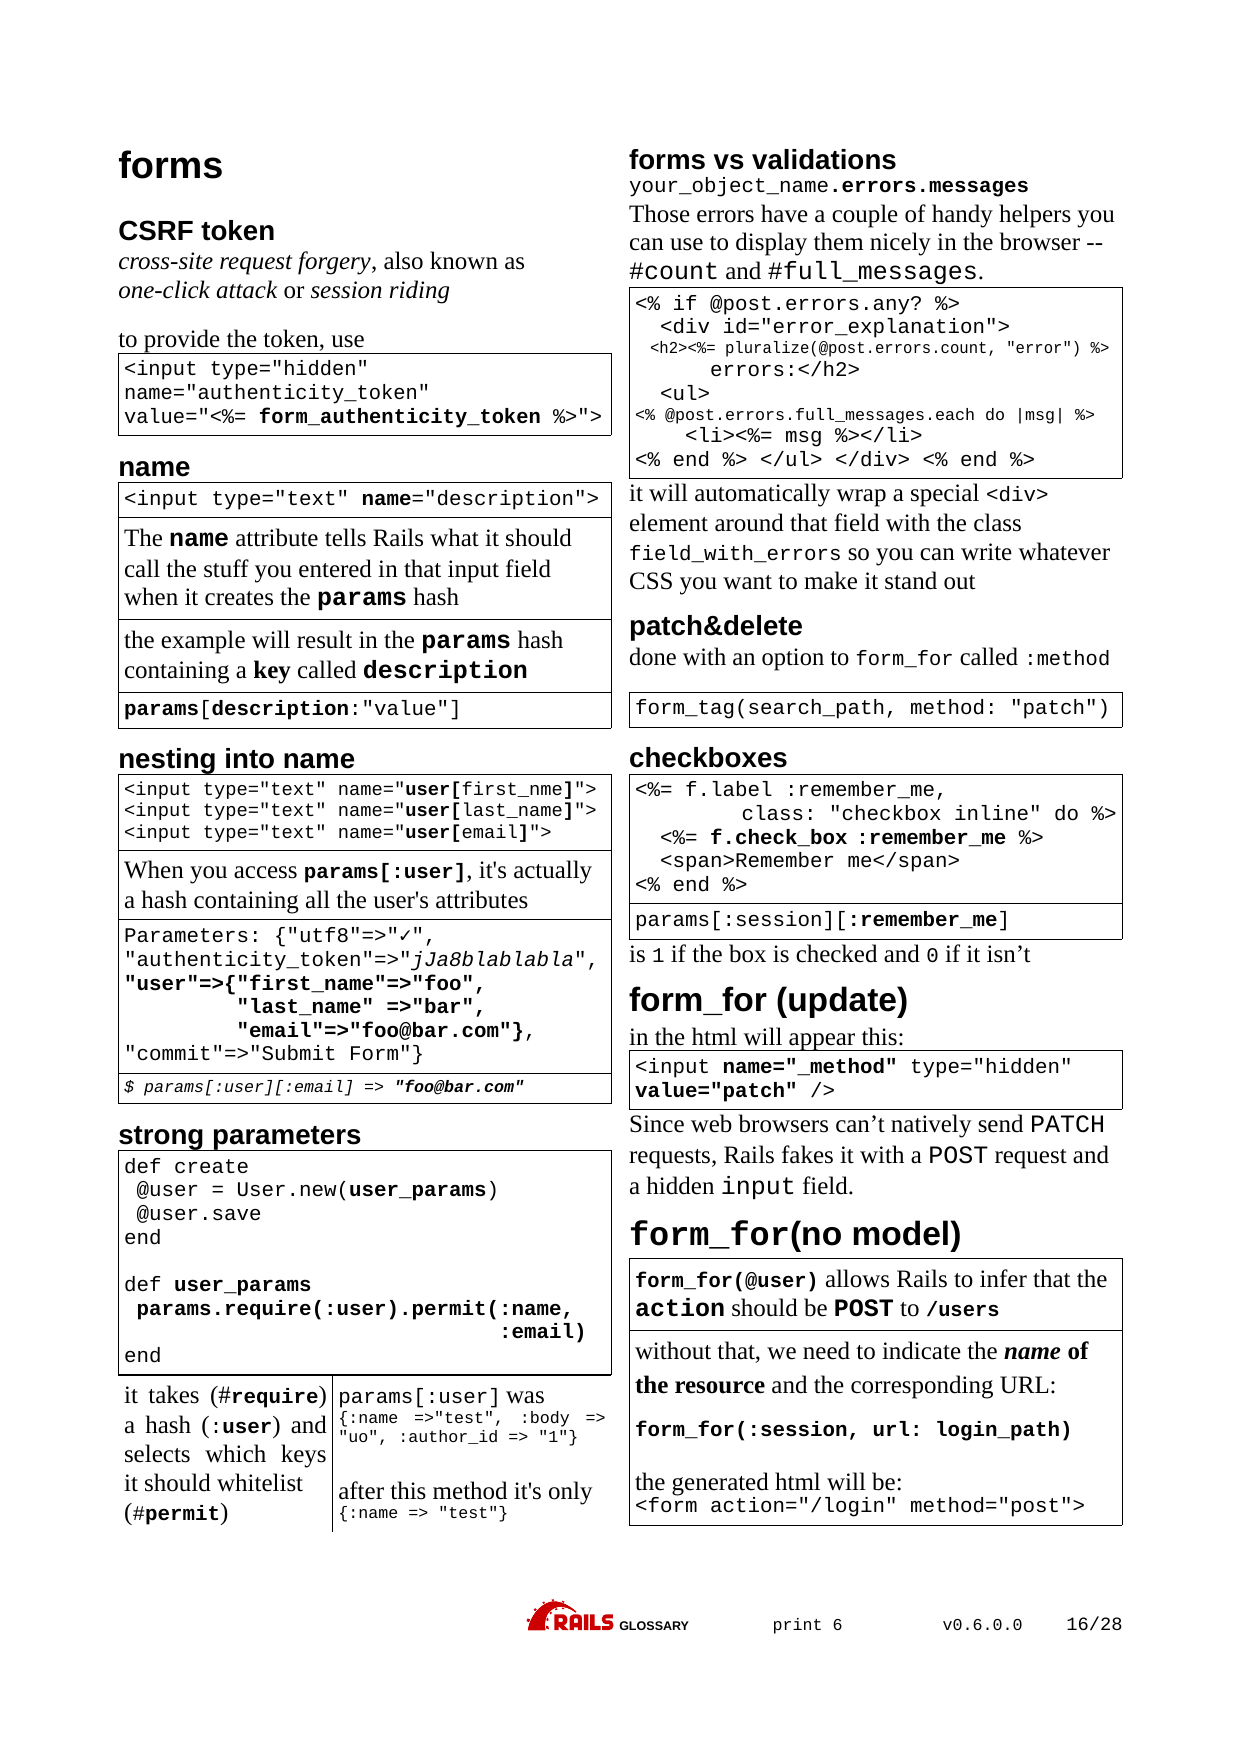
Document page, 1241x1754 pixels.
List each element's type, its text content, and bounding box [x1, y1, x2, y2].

table_header form_for(@user) allows Rails to infer that the action should be POST to /users [630, 1259, 1122, 1330]
table_header params[:user] was {:name =>"test", :body => "uo", :author_id => "1"} after this method it's only {:name => "test"} [333, 1376, 611, 1532]
text one-click attack or session riding [118, 275, 611, 303]
text in the html will appear this: [629, 1022, 1122, 1050]
table_header <input type="hidden" name="authenticity_token" value="<%= form_authenticity_token %>"> [119, 354, 611, 435]
text Those errors have a couple of handy helpers you can use to display them nicely in the browser -- #count and #full_messages. [629, 199, 1122, 287]
subtitle form_for (update) [629, 980, 1122, 1019]
text is 1 if the box is checked and 0 if it isn’t [629, 940, 1122, 968]
text to provide the token, use [118, 324, 611, 352]
text it will automatically wrap a special <div> element around that field with the class field_with_errors so you can write whatever CSS you want to make it stand out [629, 479, 1122, 595]
text your_object_name.errors.messages [629, 175, 1122, 199]
table_cell params[description:"value"] [119, 693, 611, 727]
text done with an option to form_for called :method [629, 642, 1122, 671]
table_cell without that, we need to indicate the name of the resource and the corresponding URL: form_for(:session, url: login_path) the generated html will be: <form action="/login" method="post"> [630, 1331, 1122, 1525]
subtitle form_for(no model) [629, 1213, 1122, 1255]
subtitle patch&delete [629, 610, 1122, 642]
table_header <input name="_method" type="hidden" value="patch" /> [630, 1051, 1122, 1109]
subtitle strong parameters [118, 1118, 611, 1150]
table_header it takes (#require) a hash (:user) and selects which keys it should whitelist (#permit) [118, 1376, 332, 1532]
table_header <%= f.label :remember_me, class: "checkbox inline" do %> <%= f.check_box :remember_me %> <span>Remember me</span> <% end %> [630, 775, 1122, 903]
table_header <% if @post.errors.any? %> <div id="error_explanation"> <h2><%= pluralize(@post.errors.count, "error") %> errors:</h2> <ul> <% @post.errors.full_messages.each do |msg| %> <li><%= msg %></li> <% end %> </ul> </div> <% end %> [630, 288, 1122, 478]
table_header def create @user = User.new(user_params) @user.save end def user_params params.require(:user).permit(:name, :email) end [119, 1151, 611, 1374]
table_header <input type="text" name="description"> [119, 483, 611, 517]
text Since web browsers can’t natively send PATCH requests, Rails fakes it with a POST request and a hidden input field. [629, 1110, 1122, 1202]
subtitle checkboxes [629, 742, 1122, 773]
table_cell the example will result in the params hash containing a key called description [119, 620, 611, 692]
subtitle forms vs validations [629, 143, 1122, 175]
subtitle name [118, 450, 611, 482]
subtitle nesting into name [118, 742, 611, 774]
table_cell params[:session][:remember_me] [630, 904, 1122, 938]
table_header <input type="text" name="user[first_nme]"> <input type="text" name="user[last_name]"> <input type="text" name="user[email]"> [119, 775, 611, 849]
table_cell When you access params[:user], it's actually a hash containing all the user's attributes [119, 851, 611, 919]
table_cell Parameters: {"utf8"=>"✓", "authenticity_token"=>"jJa8blablabla", "user"=>{"first_name"=>"foo", "last_name" =>"bar", "email"=>"foo@bar.com"}, "commit"=>"Submit Form"} [119, 920, 611, 1073]
table_header form_tag(search_path, method: "patch") [630, 693, 1122, 727]
text cross-site request forgery, also known as [118, 246, 611, 275]
table_cell The name attribute tells Rails what it should call the stuff you entered in that input field when it creates the params hash [119, 518, 611, 619]
subtitle forms [118, 143, 611, 187]
subtitle CSRF token [118, 214, 611, 246]
table_cell $ params[:user][:email] => "foo@bar.com" [119, 1074, 611, 1103]
